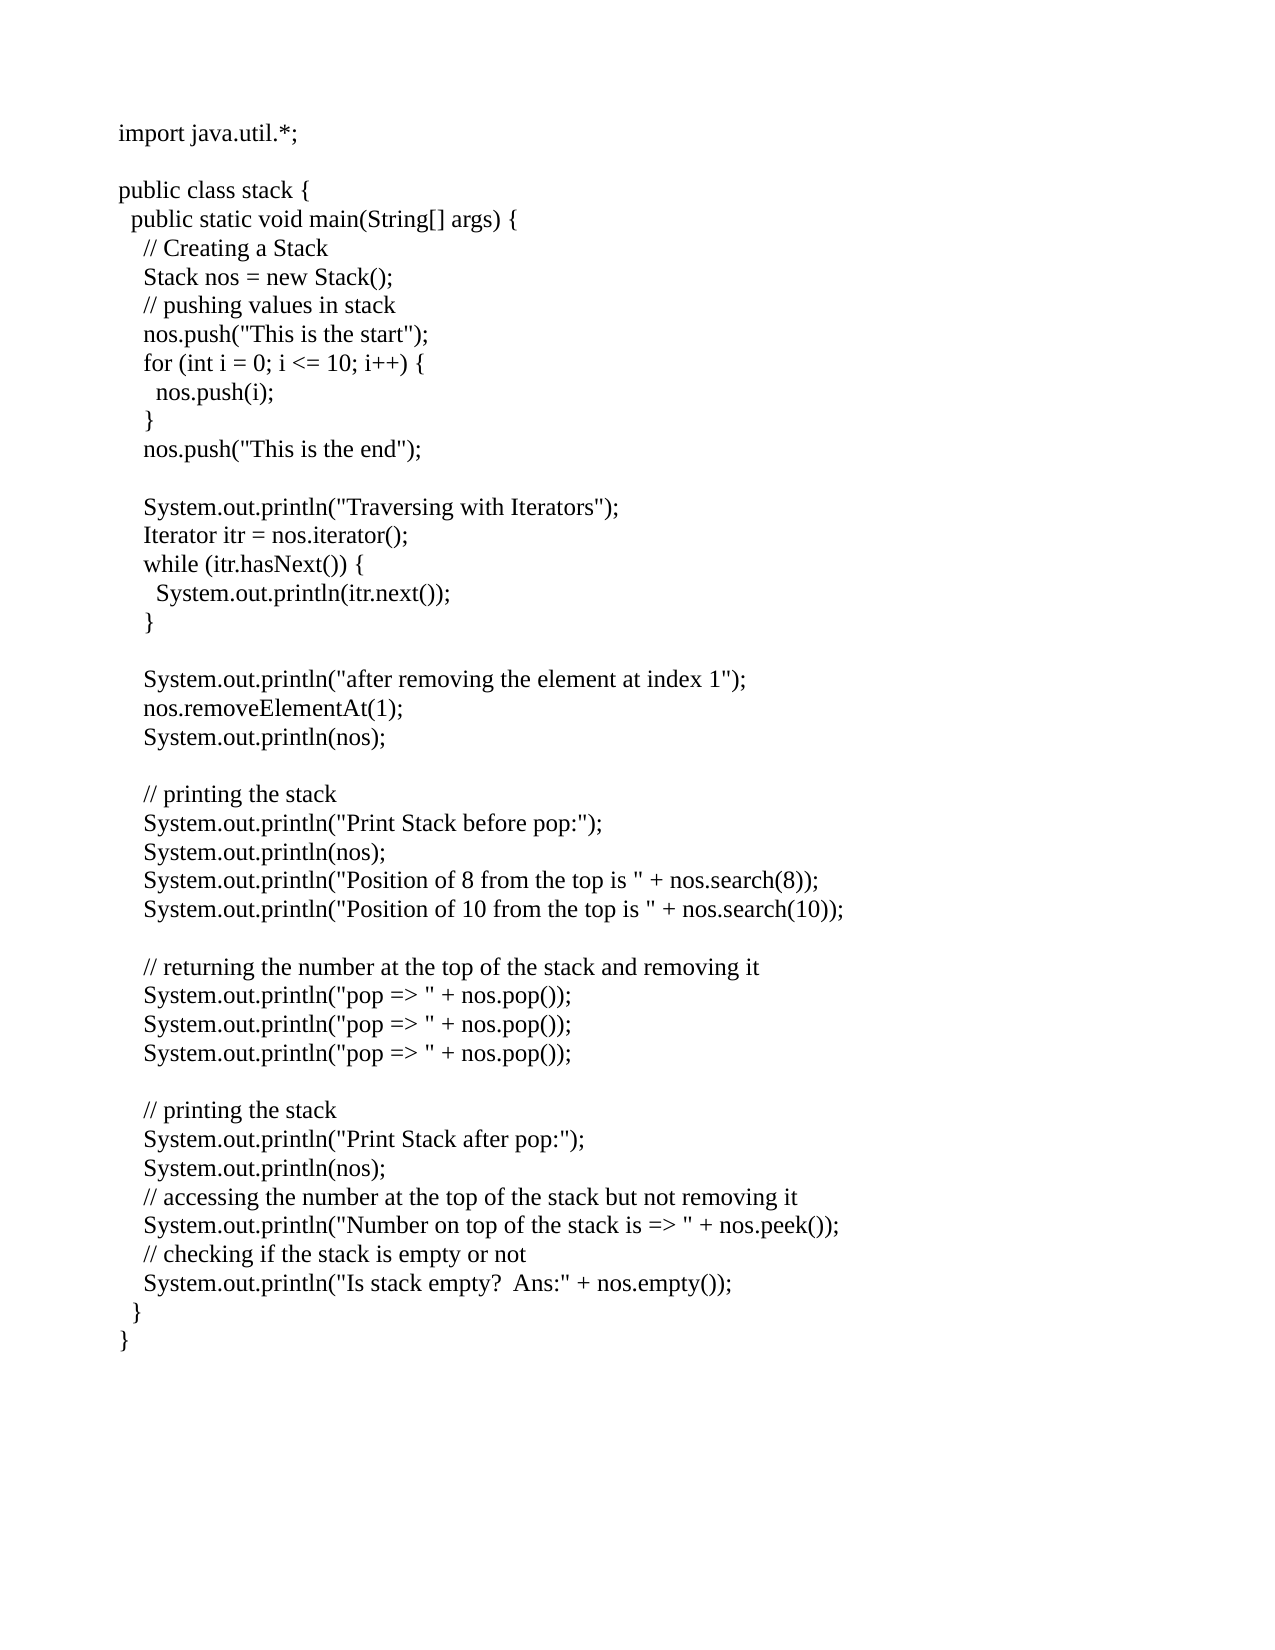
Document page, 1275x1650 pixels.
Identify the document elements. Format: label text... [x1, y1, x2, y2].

text nos.removeElementAt(1); [118, 693, 1157, 722]
text public class stack { [118, 176, 1157, 204]
text System.out.println("Position of 8 from the top is " + nos.search(8)); [118, 866, 1157, 894]
text } [118, 1297, 1157, 1326]
text nos.push("This is the end"); [118, 434, 1157, 463]
text for (int i = 0; i <= 10; i++) { [118, 348, 1157, 377]
text System.out.println("pop => " + nos.pop()); [118, 1009, 1157, 1038]
text while (itr.hasNext()) { [118, 549, 1157, 578]
text // accessing the number at the top of the stack but not removing it [118, 1182, 1157, 1211]
text // printing the stack [118, 779, 1157, 808]
text System.out.println("Print Stack after pop:"); [118, 1124, 1157, 1153]
text // Creating a Stack [118, 233, 1157, 262]
text // pushing values in stack [118, 291, 1157, 319]
text } [118, 406, 1157, 434]
text } [118, 1326, 1157, 1354]
text import java.util.*; [118, 118, 1157, 147]
text System.out.println("Print Stack before pop:"); [118, 808, 1157, 837]
text System.out.println("Position of 10 from the top is " + nos.search(10)); [118, 894, 1157, 923]
text // checking if the stack is empty or not [118, 1239, 1157, 1268]
text System.out.println(nos); [118, 837, 1157, 866]
text } [118, 607, 1157, 636]
text nos.push("This is the start"); [118, 319, 1157, 348]
text Stack nos = new Stack(); [118, 262, 1157, 291]
text System.out.println(nos); [118, 1153, 1157, 1182]
text System.out.println("after removing the element at index 1"); [118, 664, 1157, 693]
text System.out.println("pop => " + nos.pop()); [118, 1038, 1157, 1067]
text System.out.println("Number on top of the stack is => " + nos.peek()); [118, 1211, 1157, 1239]
text System.out.println("Is stack empty? Ans:" + nos.empty()); [118, 1268, 1157, 1297]
text nos.push(i); [118, 377, 1157, 406]
text // returning the number at the top of the stack and removing it [118, 952, 1157, 981]
text System.out.println(itr.next()); [118, 578, 1157, 607]
text System.out.println("Traversing with Iterators"); [118, 492, 1157, 521]
text // printing the stack [118, 1096, 1157, 1124]
text Iterator itr = nos.iterator(); [118, 521, 1157, 549]
text System.out.println("pop => " + nos.pop()); [118, 981, 1157, 1009]
text System.out.println(nos); [118, 722, 1157, 751]
text public static void main(String[] args) { [118, 204, 1157, 233]
